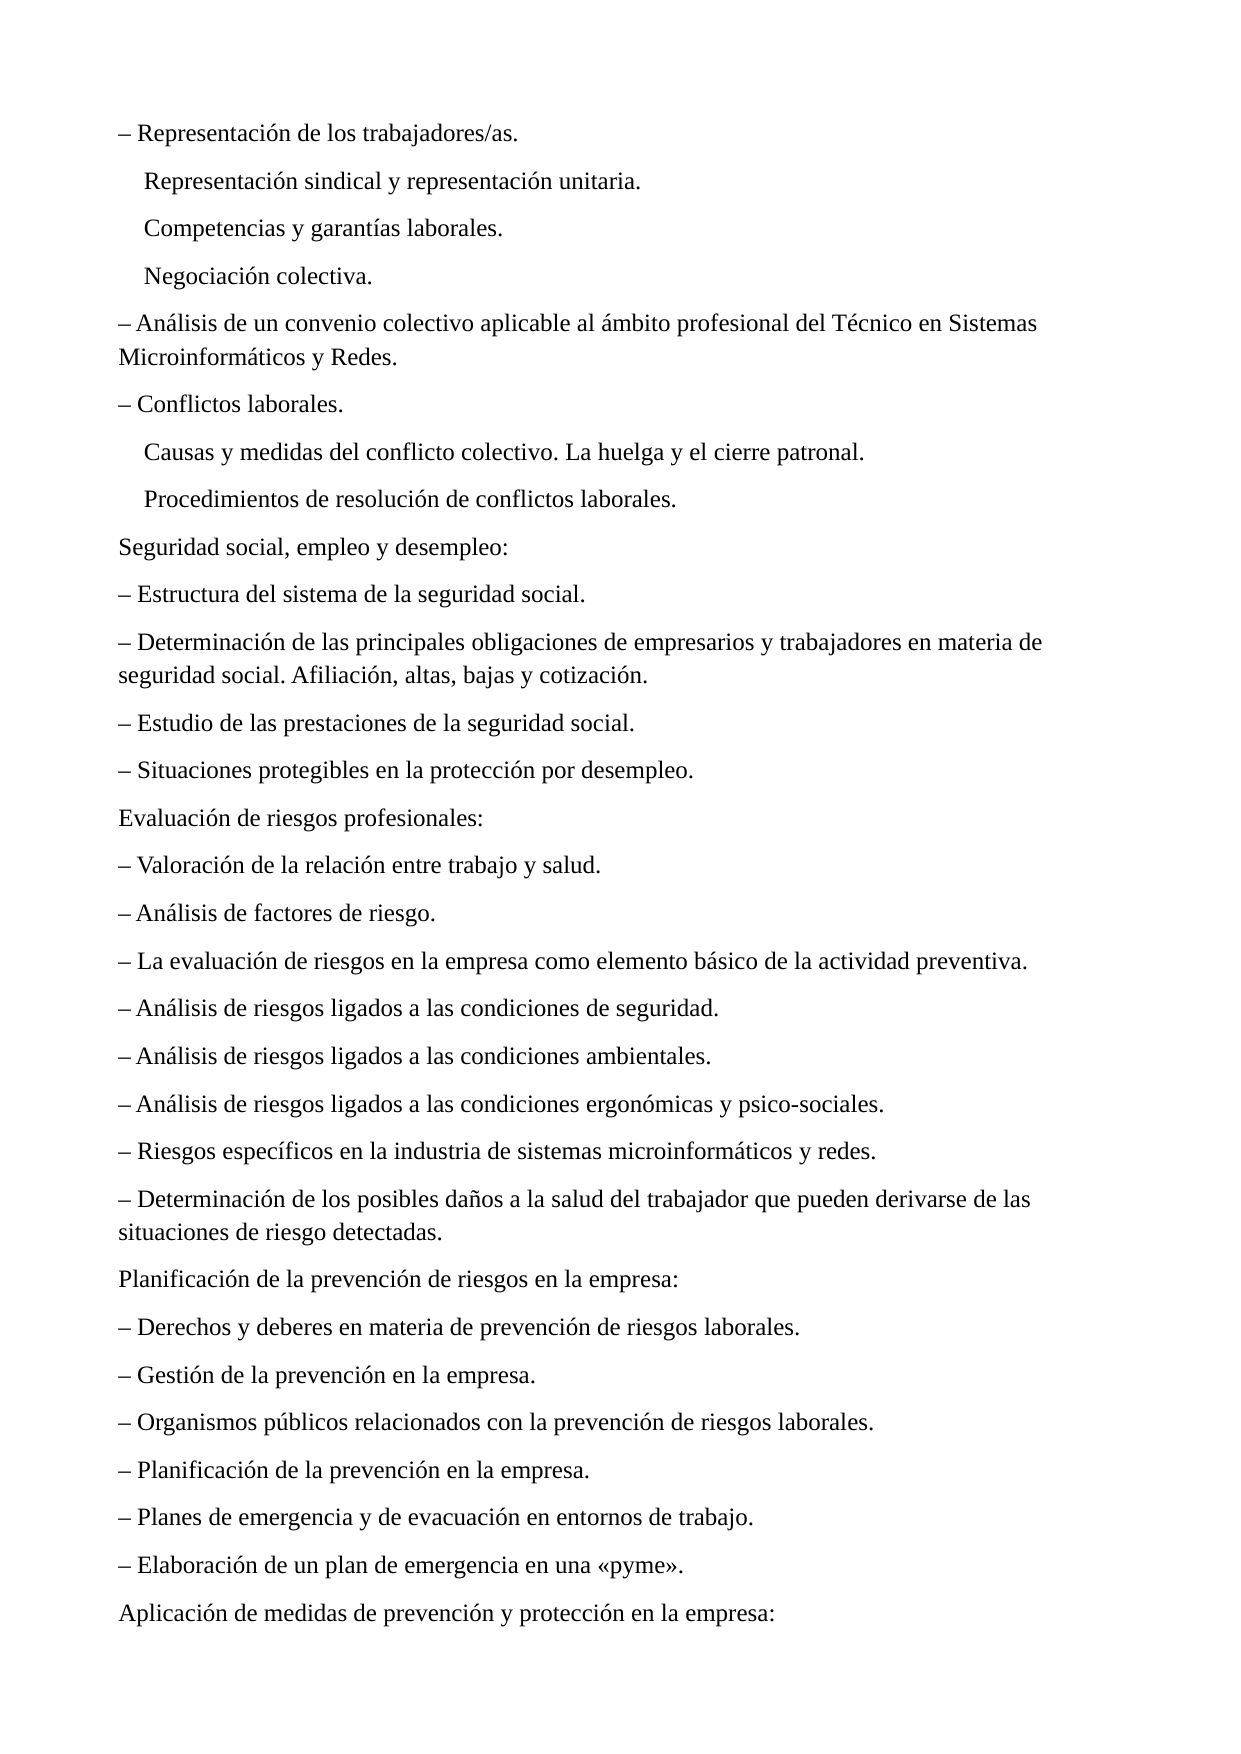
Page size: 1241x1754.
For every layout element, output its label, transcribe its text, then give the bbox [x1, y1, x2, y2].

text – Gestión de la prevención en la empresa. [118, 1360, 1122, 1388]
text  Causas y medidas del conflicto colectivo. La huelga y el cierre patronal. [118, 437, 1122, 466]
text – Derechos y deberes en materia de prevención de riesgos laborales. [118, 1312, 1122, 1341]
text – Situaciones protegibles en la protección por desempleo. [118, 755, 1122, 784]
text – Análisis de riesgos ligados a las condiciones ergonómicas y psico-sociales. [118, 1089, 1122, 1117]
text Seguridad social, empleo y desempleo: [118, 532, 1122, 561]
text – Organismos públicos relacionados con la prevención de riesgos laborales. [118, 1407, 1122, 1436]
text Aplicación de medidas de prevención y protección en la empresa: [118, 1598, 1122, 1626]
text Evaluación de riesgos profesionales: [118, 803, 1122, 832]
text – Determinación de los posibles daños a la salud del trabajador que pueden derivarse de las situaciones de riesgo detectadas. [118, 1184, 1122, 1246]
text Planificación de la prevención de riesgos en la empresa: [118, 1264, 1122, 1293]
text – Representación de los trabajadores/as. [118, 118, 1122, 147]
text – Análisis de factores de riesgo. [118, 898, 1122, 927]
text – Planes de emergencia y de evacuación en entornos de trabajo. [118, 1502, 1122, 1531]
text – Análisis de riesgos ligados a las condiciones de seguridad. [118, 993, 1122, 1022]
text – Riesgos específicos en la industria de sistemas microinformáticos y redes. [118, 1136, 1122, 1165]
text – Estructura del sistema de la seguridad social. [118, 579, 1122, 608]
text – Análisis de riesgos ligados a las condiciones ambientales. [118, 1041, 1122, 1070]
text – Estudio de las prestaciones de la seguridad social. [118, 708, 1122, 737]
text  Negociación colectiva. [118, 261, 1122, 290]
text – La evaluación de riesgos en la empresa como elemento básico de la actividad preventiva. [118, 946, 1122, 974]
text – Conflictos laborales. [118, 389, 1122, 418]
text  Procedimientos de resolución de conflictos laborales. [118, 484, 1122, 513]
text – Planificación de la prevención en la empresa. [118, 1455, 1122, 1484]
text – Valoración de la relación entre trabajo y salud. [118, 851, 1122, 879]
text  Representación sindical y representación unitaria. [118, 166, 1122, 194]
text – Análisis de un convenio colectivo aplicable al ámbito profesional del Técnico en Sistemas Microinformáticos y Redes. [118, 308, 1122, 370]
text – Determinación de las principales obligaciones de empresarios y trabajadores en materia de seguridad social. Afiliación, altas, bajas y cotización. [118, 627, 1122, 689]
text  Competencias y garantías laborales. [118, 213, 1122, 242]
text – Elaboración de un plan de emergencia en una «pyme». [118, 1550, 1122, 1579]
